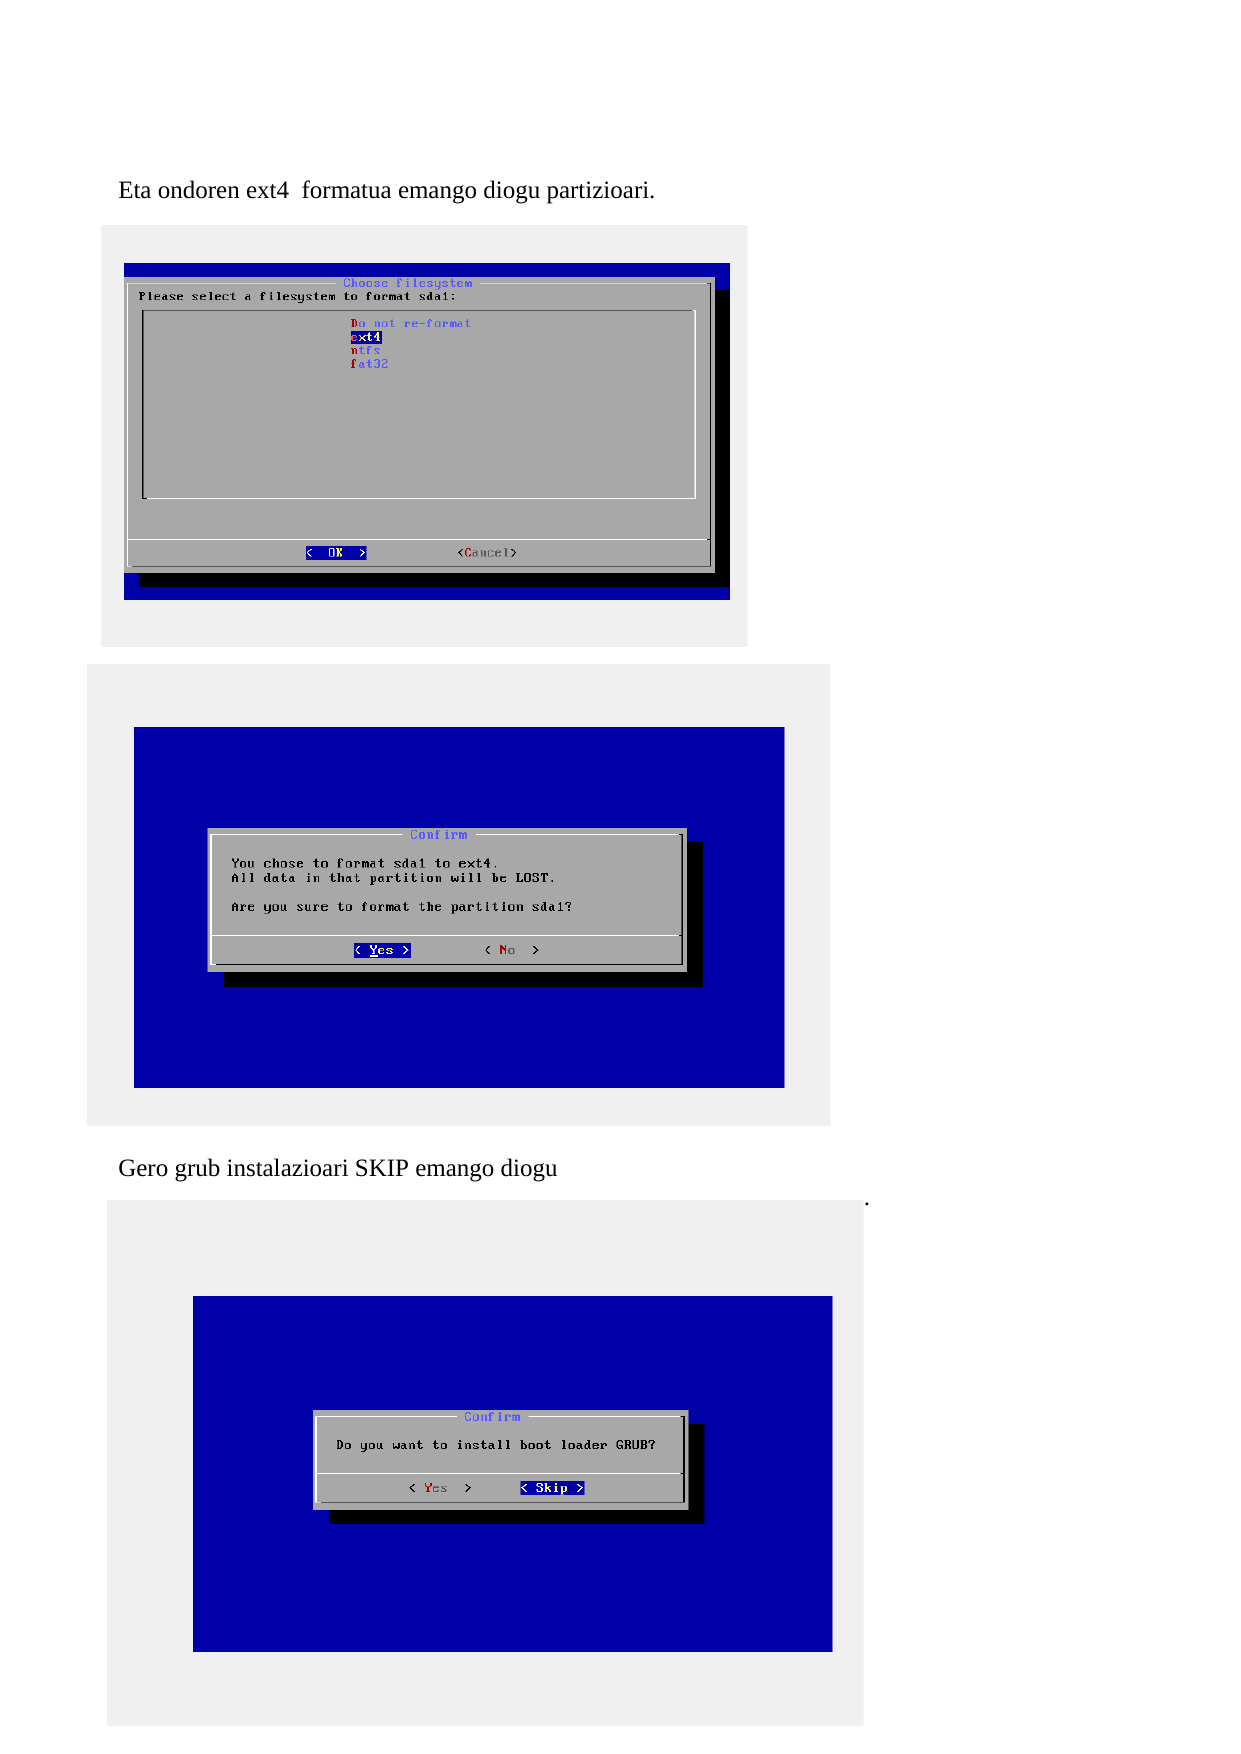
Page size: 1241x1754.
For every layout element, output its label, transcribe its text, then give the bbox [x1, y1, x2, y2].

picture [86, 664, 831, 1126]
text Eta ondoren ext4 formatua emango diogu partizioari. [118, 176, 1122, 204]
text . [118, 1182, 1122, 1211]
text Gero grub instalazioari SKIP emango diogu [118, 1153, 1122, 1182]
picture [106, 1200, 864, 1726]
picture [101, 225, 748, 647]
